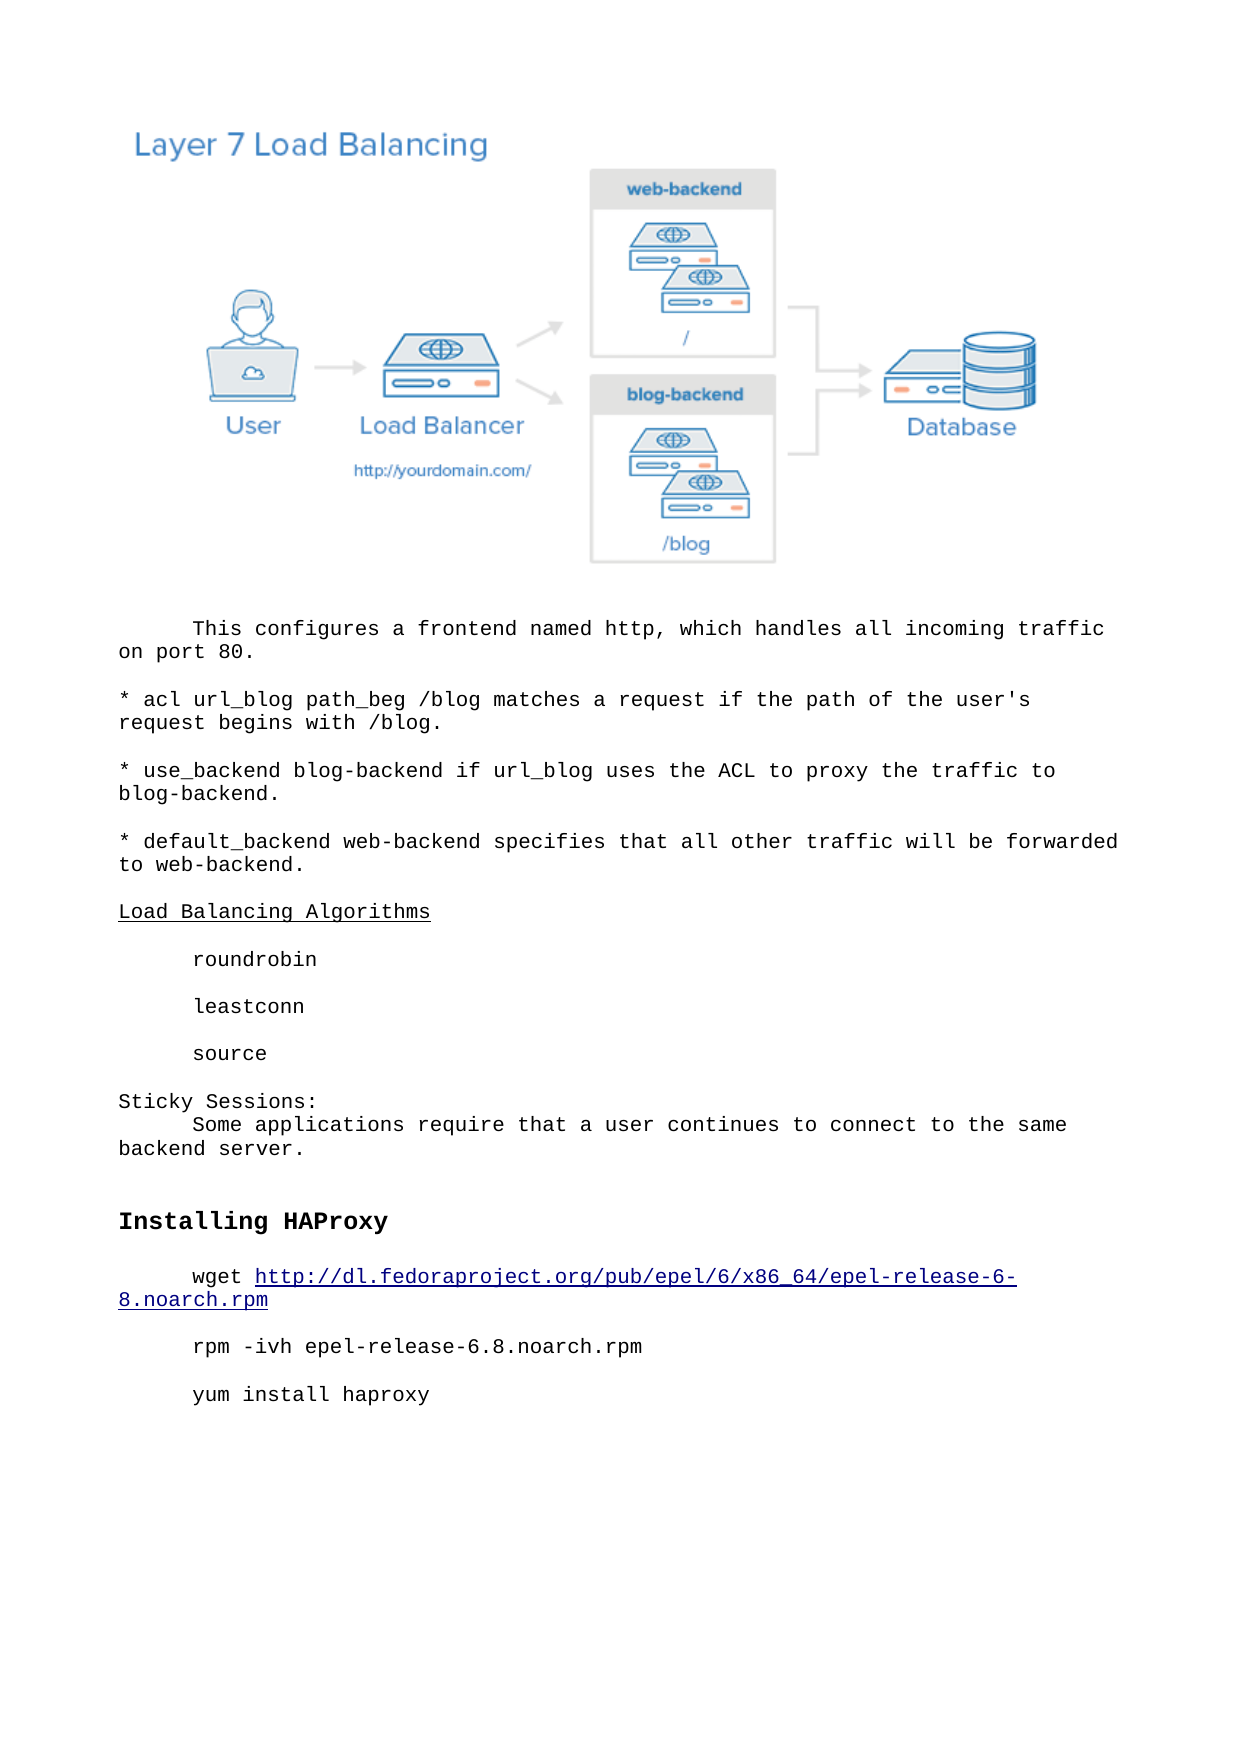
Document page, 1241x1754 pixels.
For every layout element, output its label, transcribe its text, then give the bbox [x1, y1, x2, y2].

text yum install haproxy [118, 1384, 1122, 1407]
text leastconn [118, 996, 1122, 1020]
text Some applications require that a user continues to connect to the same backend server. [118, 1114, 1122, 1162]
text roundrobin [118, 949, 1122, 972]
text Sticky Sessions: [118, 1091, 1122, 1114]
text * acl url_blog path_beg /blog matches a request if the path of the user's request begins with /blog. [118, 689, 1122, 736]
text wget http://dl.fedoraproject.org/pub/epel/6/x86_64/epel-release-6-8.noarch.rpm [118, 1266, 1122, 1313]
text * default_backend web-backend specifies that all other traffic will be forwarded to web-backend. [118, 831, 1122, 878]
text This configures a frontend named http, which handles all incoming traffic on port 80. [118, 618, 1122, 665]
text Installing HAProxy [118, 1209, 1122, 1237]
picture [118, 118, 1123, 571]
text rpm -ivh epel-release-6.8.noarch.rpm [118, 1337, 1122, 1360]
text * use_backend blog-backend if url_blog uses the ACL to proxy the traffic to blog-backend. [118, 760, 1122, 807]
text source [118, 1043, 1122, 1067]
text Load Balancing Algorithms [118, 902, 1122, 925]
